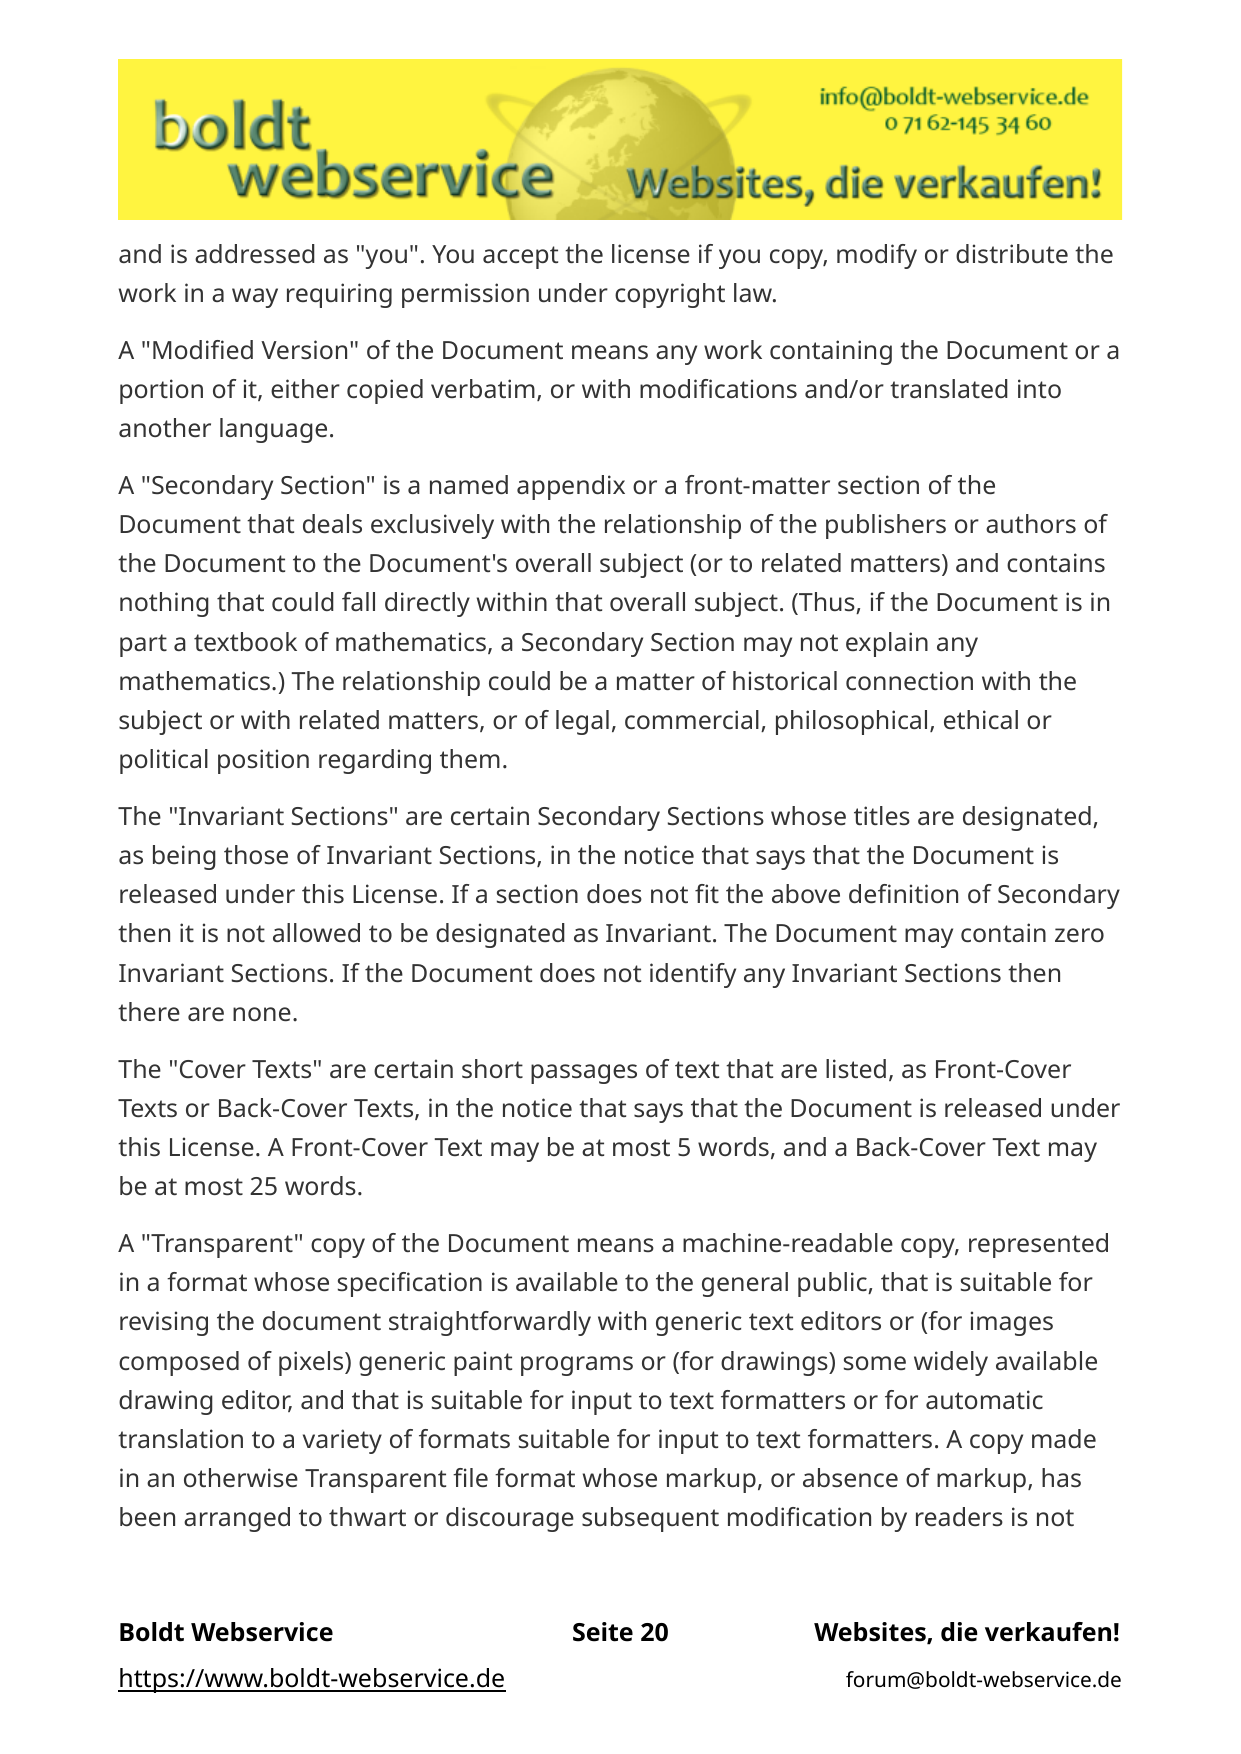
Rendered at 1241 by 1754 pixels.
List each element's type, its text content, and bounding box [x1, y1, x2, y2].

text The "Invariant Sections" are certain Secondary Sections whose titles are designated, as being those of Invariant Sections, in the notice that says that the Document is released under this License. If a section does not fit the above definition of Secondary then it is not allowed to be designated as Invariant. The Document may contain zero Invariant Sections. If the Document does not identify any Invariant Sections then there are none. [118, 798, 1122, 1028]
picture [118, 59, 1123, 220]
text and is addressed as "you". You accept the license if you copy, modify or distribute the work in a way requiring permission under copyright law. [118, 236, 1122, 309]
text A "Transparent" copy of the Document means a machine-readable copy, represented in a format whose specification is available to the general public, that is suitable for revising the document straightforwardly with generic text editors or (for images composed of pixels) generic paint programs or (for drawings) some widely available drawing editor, and that is suitable for input to text formatters or for automatic translation to a variety of formats suitable for input to text formatters. A copy made in an otherwise Transparent file format whose markup, or absence of markup, has been arranged to thwart or discourage subsequent modification by readers is not [118, 1226, 1122, 1534]
text The "Cover Texts" are certain short passages of text that are listed, as Front-Cover Texts or Back-Cover Texts, in the notice that says that the Document is released under this License. A Front-Cover Text may be at most 5 words, and a Back-Cover Text may be at most 25 words. [118, 1051, 1122, 1203]
text A "Secondary Section" is a named appendix or a front-matter section of the Document that deals exclusively with the relationship of the publishers or authors of the Document to the Document's overall subject (or to related matters) and contains nothing that could fall directly within that overall subject. (Thus, if the Document is in part a textbook of mathematics, a Secondary Section may not explain any mathematics.) The relationship could be a matter of historical connection with the subject or with related matters, or of legal, commercial, philosophical, ethical or political position regarding them. [118, 467, 1122, 776]
text A "Modified Version" of the Document means any work containing the Document or a portion of it, either copied verbatim, or with modifications and/or translated into another language. [118, 332, 1122, 445]
